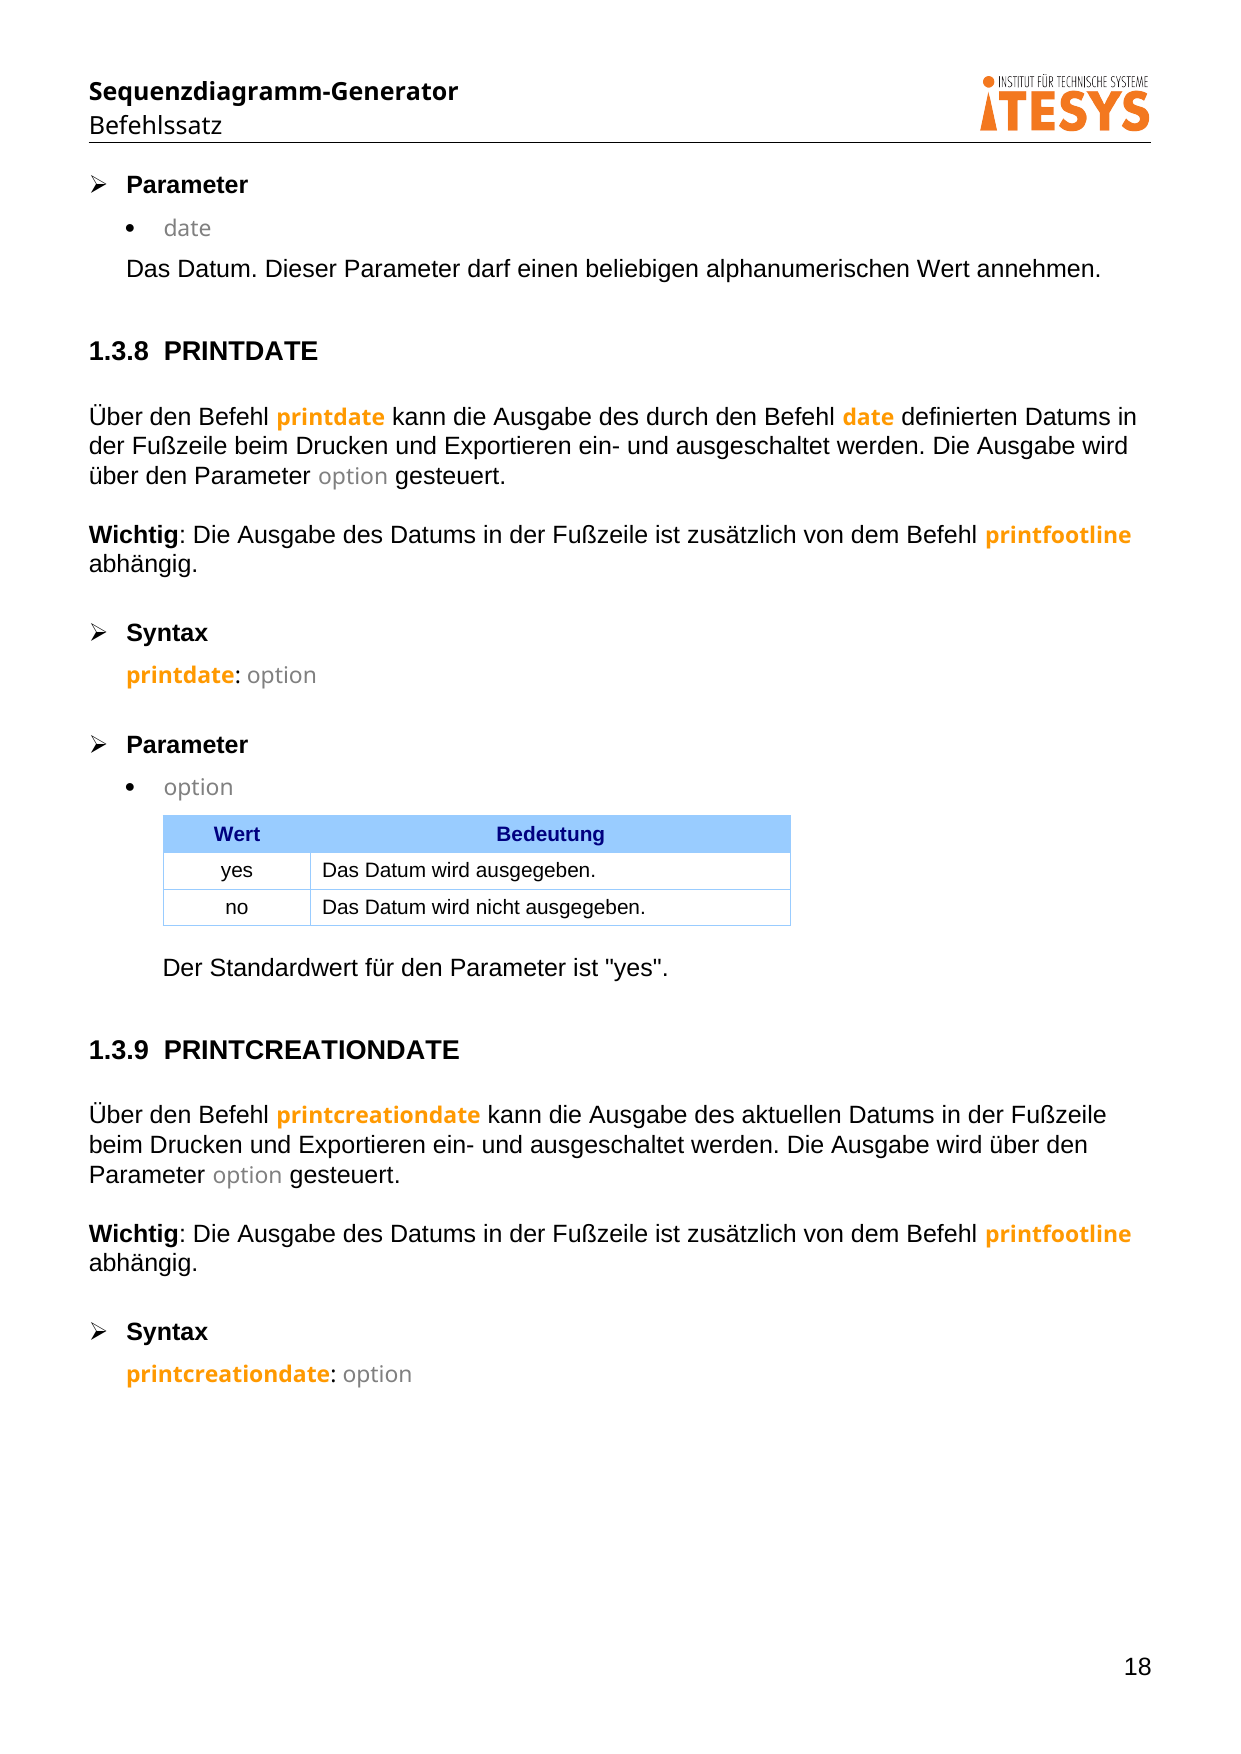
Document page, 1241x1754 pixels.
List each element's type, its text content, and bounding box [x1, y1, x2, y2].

list Syntax [88, 618, 1152, 646]
table_cell no [164, 890, 310, 925]
table_header Wert [164, 816, 310, 852]
list Parameter [88, 731, 1152, 759]
subtitle PRINTCREATIONDATE [88, 1035, 1152, 1065]
text Über den Befehl printcreationdate kann die Ausgabe des aktuellen Datums in der Fußzeile beim Drucken und Exportieren ein- und ausgeschaltet werden. Die Ausgabe wird über den Parameter option gesteuert. Wichtig: Die Ausgabe des Datums in der Fußzeile ist zusätzlich von dem Befehl printfootline abhängig. [88, 1099, 1152, 1277]
text printdate: option [88, 659, 1152, 690]
table_cell yes [164, 853, 310, 888]
picture [979, 73, 1151, 132]
text Der Standardwert für den Parameter ist "yes". [162, 954, 1152, 982]
list option [126, 771, 1152, 802]
text Das Datum. Dieser Parameter darf einen beliebigen alphanumerischen Wert annehmen. [126, 255, 1152, 283]
list Parameter [88, 171, 1152, 199]
text Über den Befehl printdate kann die Ausgabe des durch den Befehl date definierten Datums in der Fußzeile beim Drucken und Exportieren ein- und ausgeschaltet werden. Die Ausgabe wird über den Parameter option gesteuert. Wichtig: Die Ausgabe des Datums in der Fußzeile ist zusätzlich von dem Befehl printfootline abhängig. [88, 401, 1152, 578]
list date [126, 211, 1152, 243]
table_cell Das Datum wird nicht ausgegeben. [311, 890, 790, 925]
table_cell Das Datum wird ausgegeben. [311, 853, 790, 888]
table_header Bedeutung [311, 816, 790, 852]
list Syntax [88, 1317, 1152, 1345]
text printcreationdate: option [88, 1358, 1152, 1389]
subtitle PRINTDATE [88, 336, 1152, 366]
